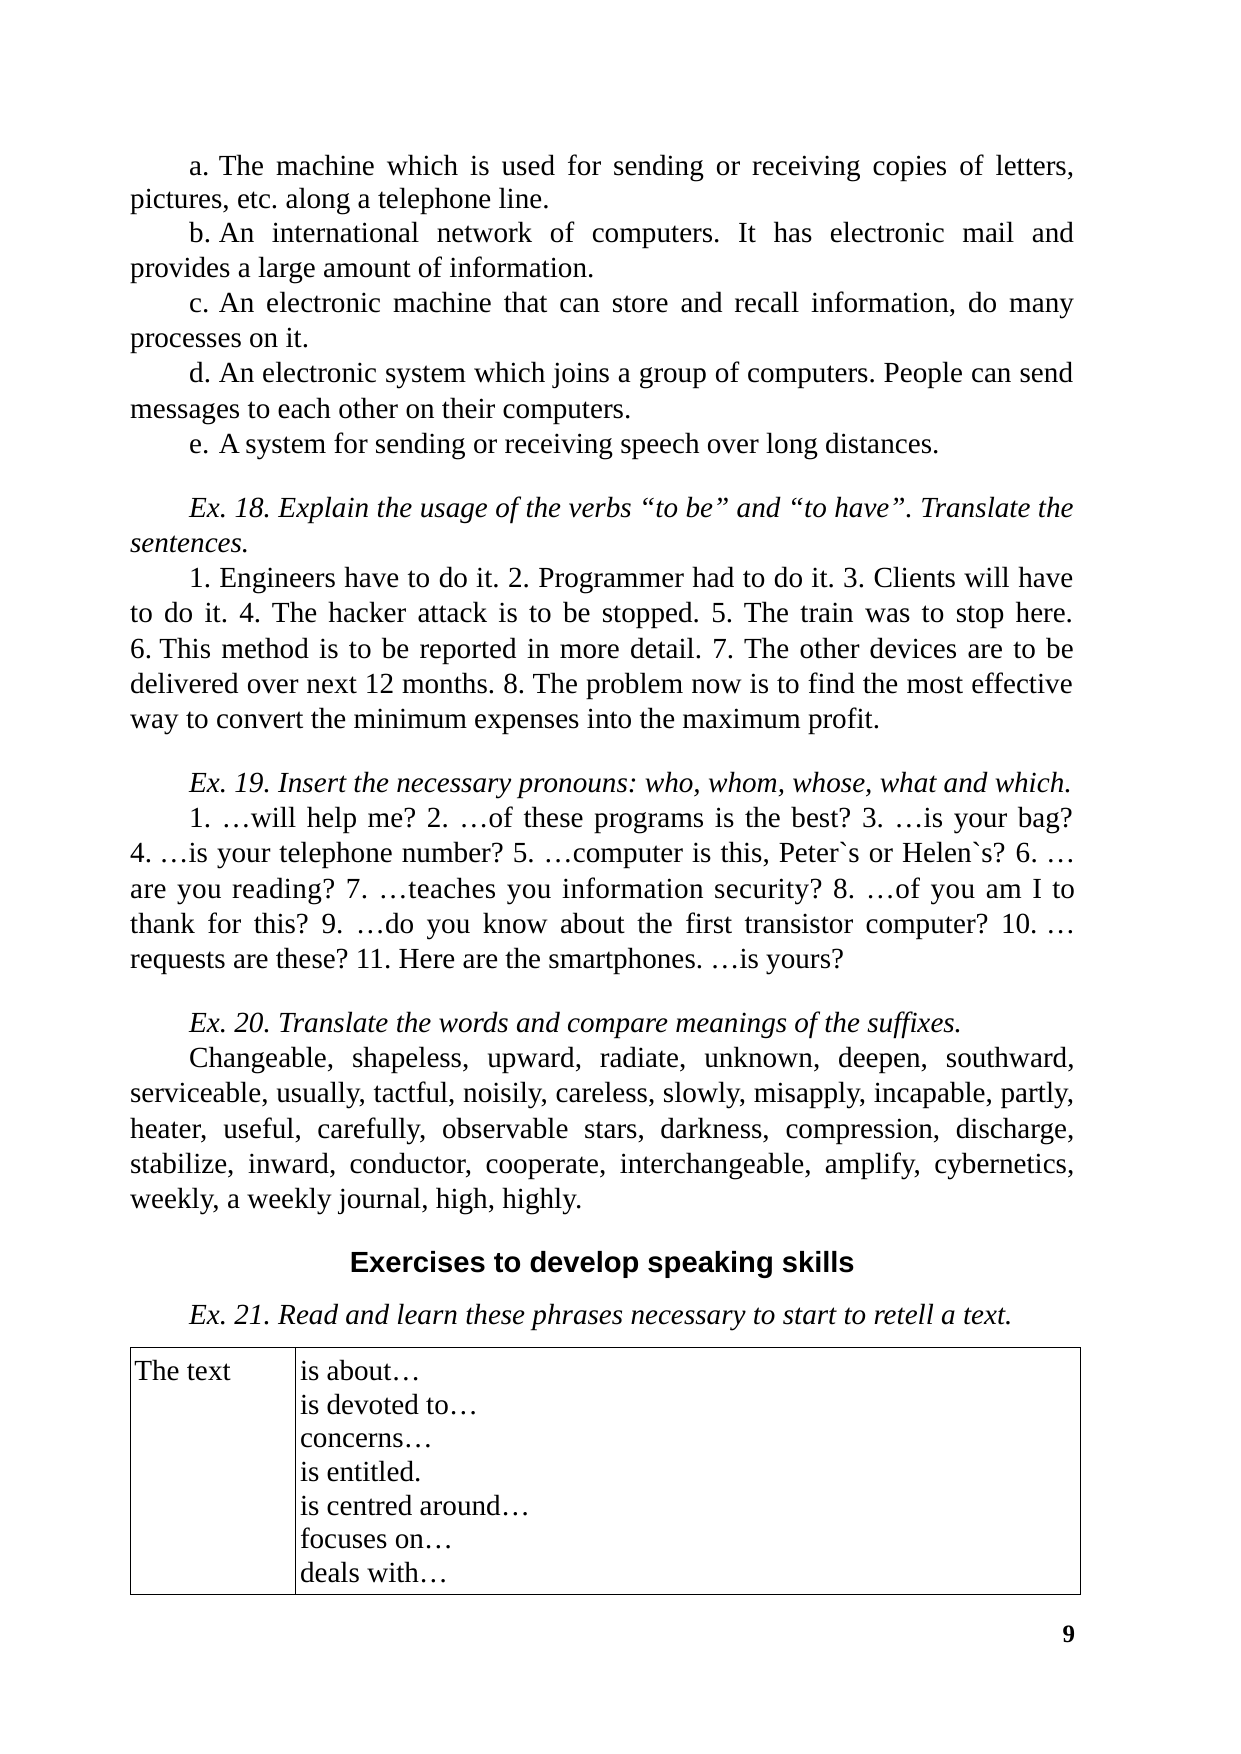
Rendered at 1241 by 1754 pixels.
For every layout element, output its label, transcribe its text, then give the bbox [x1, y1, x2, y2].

list A system for sending or receiving speech over long distances. [130, 426, 1075, 459]
text Changeable, shapeless, upward, radiate, unknown, deepen, southward, serviceable, usually, tactful, noisily, careless, slowly, misapply, incapable, partly, heater, useful, carefully, observable stars, darkness, compression, discharge, stabilize, inward, conductor, cooperate, interchangeable, amplify, cybernetics, weekly, a weekly journal, high, highly. [130, 1040, 1075, 1215]
list An international network of computers. It has electronic mail and provides a large amount of information. [130, 215, 1075, 283]
text 1. Engineers have to do it. 2. Programmer had to do it. 3. Clients will have to do it. 4. The hacker attack is to be stopped. 5. The train was to stop here. 6. This method is to be reported in more detail. 7. The other devices are to be delivered over next 12 months. 8. The problem now is to find the most effective way to convert the minimum expenses into the maximum profit. [130, 560, 1075, 735]
table_header is about… is devoted to… concerns… is entitled. is centred around… focuses on… deals with… [296, 1348, 1080, 1594]
table_header The text [131, 1348, 295, 1594]
text Exercises to develop speaking skills [130, 1245, 1075, 1279]
text Ex. 21. Read and learn these phrases necessary to start to retell a text. [130, 1297, 1075, 1331]
text Ex. 18. Explain the usage of the verbs “to be” and “to have”. Translate the sentences. [130, 490, 1075, 559]
text 1. …will help me? 2. …of these programs is the best? 3. …is your bag? 4. …is your telephone number? 5. …computer is this, Peter`s or Helen`s? 6. …are you reading? 7. …teaches you information security? 8. …of you am I to thank for this? 9. …do you know about the first transistor computer? 10. …requests are these? 11. Here are the smartphones. …is yours? [130, 800, 1075, 975]
text Ex. 20. Translate the words and compare meanings of the suffixes. [130, 1005, 1075, 1039]
list An electronic machine that can store and recall information, do many processes on it. [130, 285, 1075, 354]
list An electronic system which joins a group of computers. People can send messages to each other on their computers. [130, 356, 1075, 424]
text Ex. 19. Insert the necessary pronouns: who, whom, whose, what and which. [130, 765, 1075, 799]
list The machine which is used for sending or receiving copies of letters, pictures, etc. along a telephone line. [130, 148, 1075, 215]
